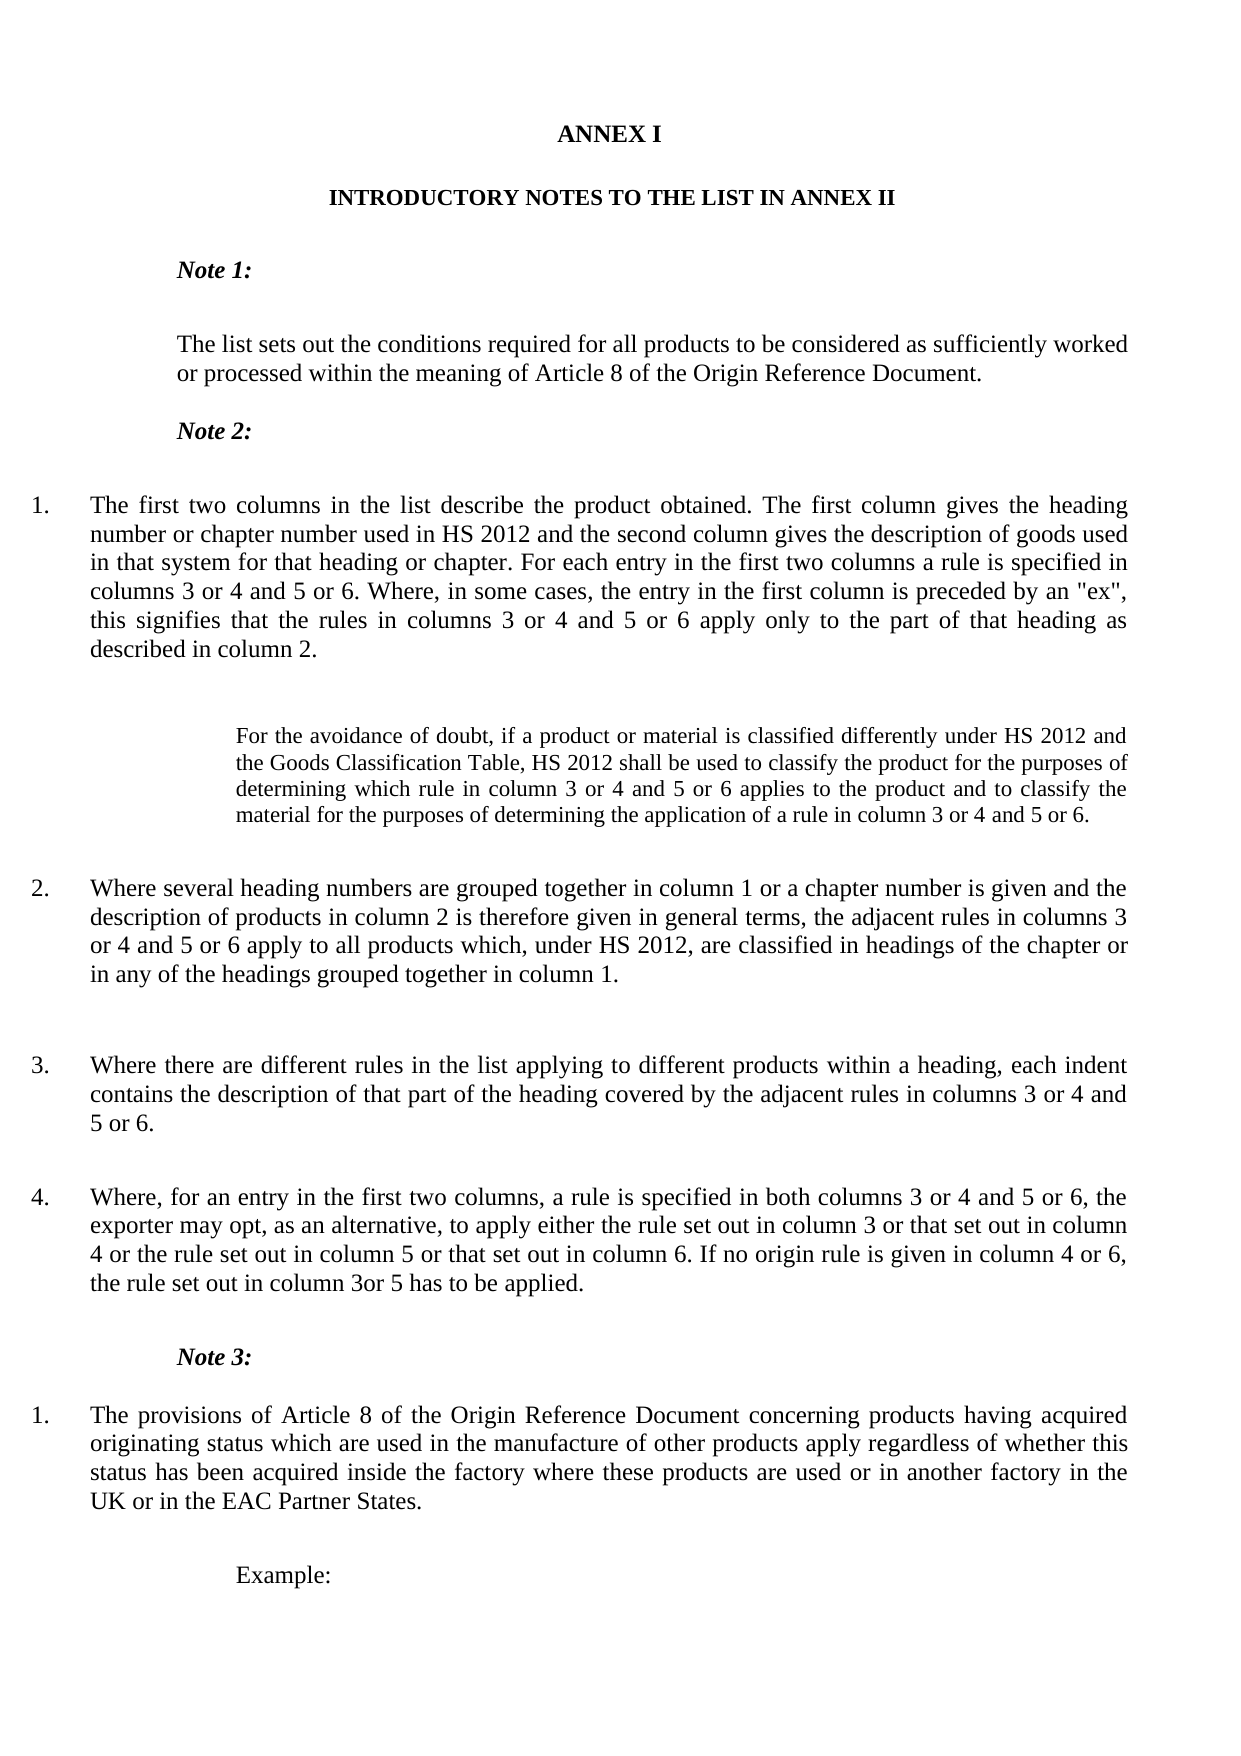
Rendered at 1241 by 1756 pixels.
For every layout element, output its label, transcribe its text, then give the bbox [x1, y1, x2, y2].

subtitle ANNEX I [90, 119, 1129, 148]
text Note 3: [177, 1342, 1129, 1371]
list Where, for an entry in the first two columns, a rule is specified in both columns 3 or 4 and 5 or 6, the exporter may opt, as an alternative, to apply either the rule set out in column 3 or that set out in column 4 or the rule set out in column 5 or that set out in column 6. If no origin rule is given in column 4 or 6, the rule set out in column 3or 5 has to be applied. [31, 1182, 1129, 1297]
list The first two columns in the list describe the product obtained. The first column gives the heading number or chapter number used in HS 2012 and the second column gives the description of goods used in that system for that heading or chapter. For each entry in the first two columns a rule is specified in columns 3 or 4 and 5 or 6. Where, in some cases, the entry in the first column is preceded by an "ex", this signifies that the rules in columns 3 or 4 and 5 or 6 apply only to the part of that heading as described in column 2. [31, 490, 1129, 662]
text The list sets out the conditions required for all products to be considered as sufficiently worked or processed within the meaning of Article 8 of the Origin Reference Document. [177, 329, 1129, 387]
text Note 2: [177, 416, 1129, 444]
list For the avoidance of doubt, if a product or material is classified differently under HS 2012 and the Goods Classification Table, HS 2012 shall be used to classify the product for the purposes of determining which rule in column 3 or 4 and 5 or 6 applies to the product and to classify the material for the purposes of determining the application of a rule in column 3 or 4 and 5 or 6. [236, 722, 1129, 828]
list Where several heading numbers are grouped together in column 1 or a chapter number is given and the description of products in column 2 is therefore given in general terms, the adjacent rules in columns 3 or 4 and 5 or 6 apply to all products which, under HS 2012, are classified in headings of the chapter or in any of the headings grouped together in column 1. [31, 873, 1129, 988]
list The provisions of Article 8 of the Origin Reference Document concerning products having acquired originating status which are used in the manufacture of other products apply regardless of whether this status has been acquired inside the factory where these products are used or in another factory in the UK or in the EAC Partner States. [31, 1400, 1129, 1515]
text Note 1: [177, 255, 1129, 284]
subtitle INTRODUCTORY NOTES TO THE LIST IN ANNEX II [90, 183, 1134, 210]
list Where there are different rules in the list applying to different products within a heading, each indent contains the description of that part of the heading covered by the adjacent rules in columns 3 or 4 and 5 or 6. [31, 1050, 1129, 1136]
text Example: [236, 1560, 1129, 1589]
